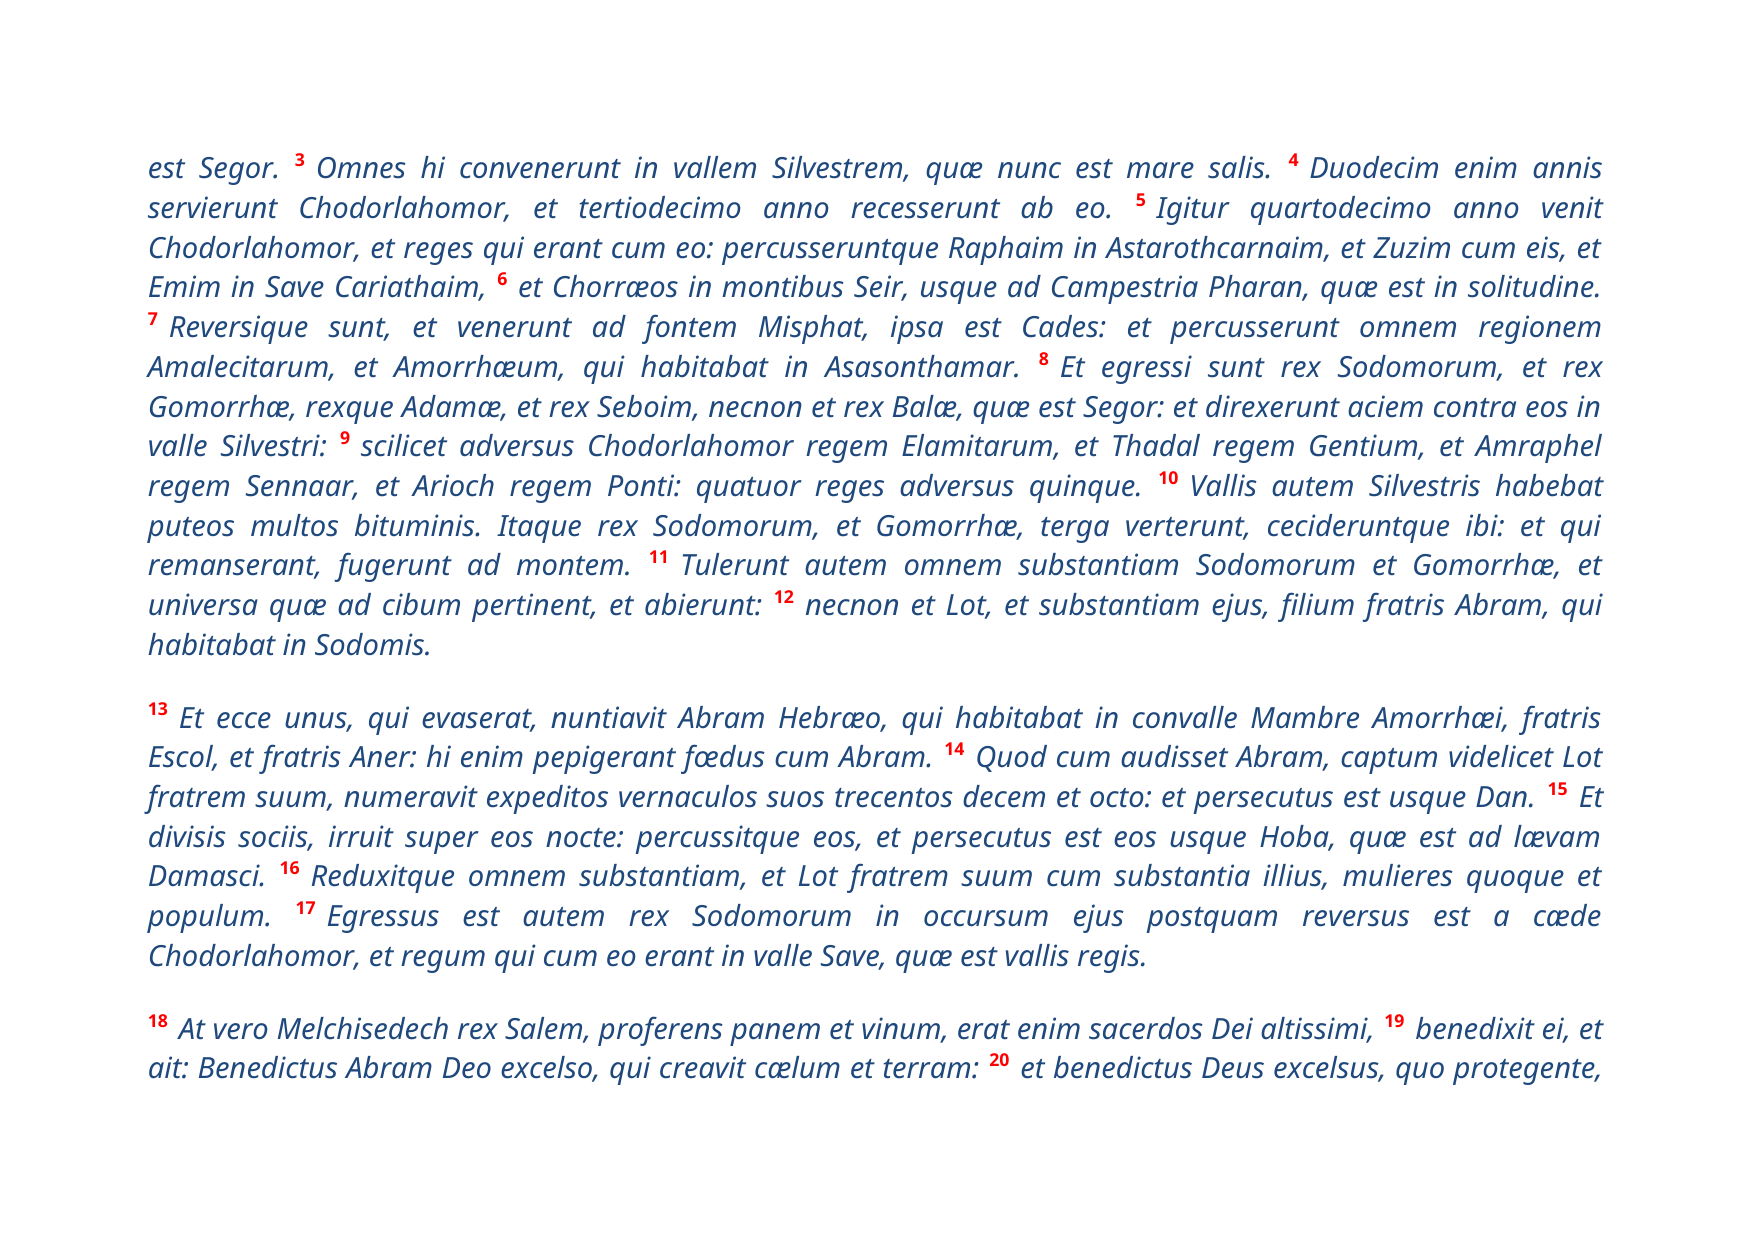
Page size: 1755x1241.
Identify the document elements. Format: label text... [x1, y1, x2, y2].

text est Segor. 3 Omnes hi convenerunt in vallem Silvestrem, quæ nunc est mare salis. 4 Duodecim enim annis servierunt Chodorlahomor, et tertiodecimo anno recesserunt ab eo. 5 Igitur quartodecimo anno venit Chodorlahomor, et reges qui erant cum eo: percusseruntque Raphaim in Astarothcarnaim, et Zuzim cum eis, et Emim in Save Cariathaim, 6 et Chorræos in montibus Seir, usque ad Campestria Pharan, quæ est in solitudine. 7 Reversique sunt, et venerunt ad fontem Misphat, ipsa est Cades: et percusserunt omnem regionem Amalecitarum, et Amorrhæum, qui habitabat in Asasonthamar. 8 Et egressi sunt rex Sodomorum, et rex Gomorrhæ, rexque Adamæ, et rex Seboim, necnon et rex Balæ, quæ est Segor: et direxerunt aciem contra eos in valle Silvestri: 9 scilicet adversus Chodorlahomor regem Elamitarum, et Thadal regem Gentium, et Amraphel regem Sennaar, et Arioch regem Ponti: quatuor reges adversus quinque. 10 Vallis autem Silvestris habebat puteos multos bituminis. Itaque rex Sodomorum, et Gomorrhæ, terga verterunt, cecideruntque ibi: et qui remanserant, fugerunt ad montem. 11 Tulerunt autem omnem substantiam Sodomorum et Gomorrhæ, et universa quæ ad cibum pertinent, et abierunt: 12 necnon et Lot, et substantiam ejus, filium fratris Abram, qui habitabat in Sodomis. [148, 148, 1606, 664]
text 18 At vero Melchisedech rex Salem, proferens panem et vinum, erat enim sacerdos Dei altissimi, 19 benedixit ei, et ait: Benedictus Abram Deo excelso, qui creavit cælum et terram: 20 et benedictus Deus excelsus, quo protegente, [148, 1008, 1606, 1087]
text 13 Et ecce unus, qui evaserat, nuntiavit Abram Hebræo, qui habitabat in convalle Mambre Amorrhæi, fratris Escol, et fratris Aner: hi enim pepigerant fœdus cum Abram. 14 Quod cum audisset Abram, captum videlicet Lot fratrem suum, numeravit expeditos vernaculos suos trecentos decem et octo: et persecutus est usque Dan. 15 Et divisis sociis, irruit super eos nocte: percussitque eos, et persecutus est eos usque Hoba, quæ est ad lævam Damasci. 16 Reduxitque omnem substantiam, et Lot fratrem suum cum substantia illius, mulieres quoque et populum. 17 Egressus est autem rex Sodomorum in occursum ejus postquam reversus est a cæde Chodorlahomor, et regum qui cum eo erant in valle Save, quæ est vallis regis. [148, 697, 1606, 975]
